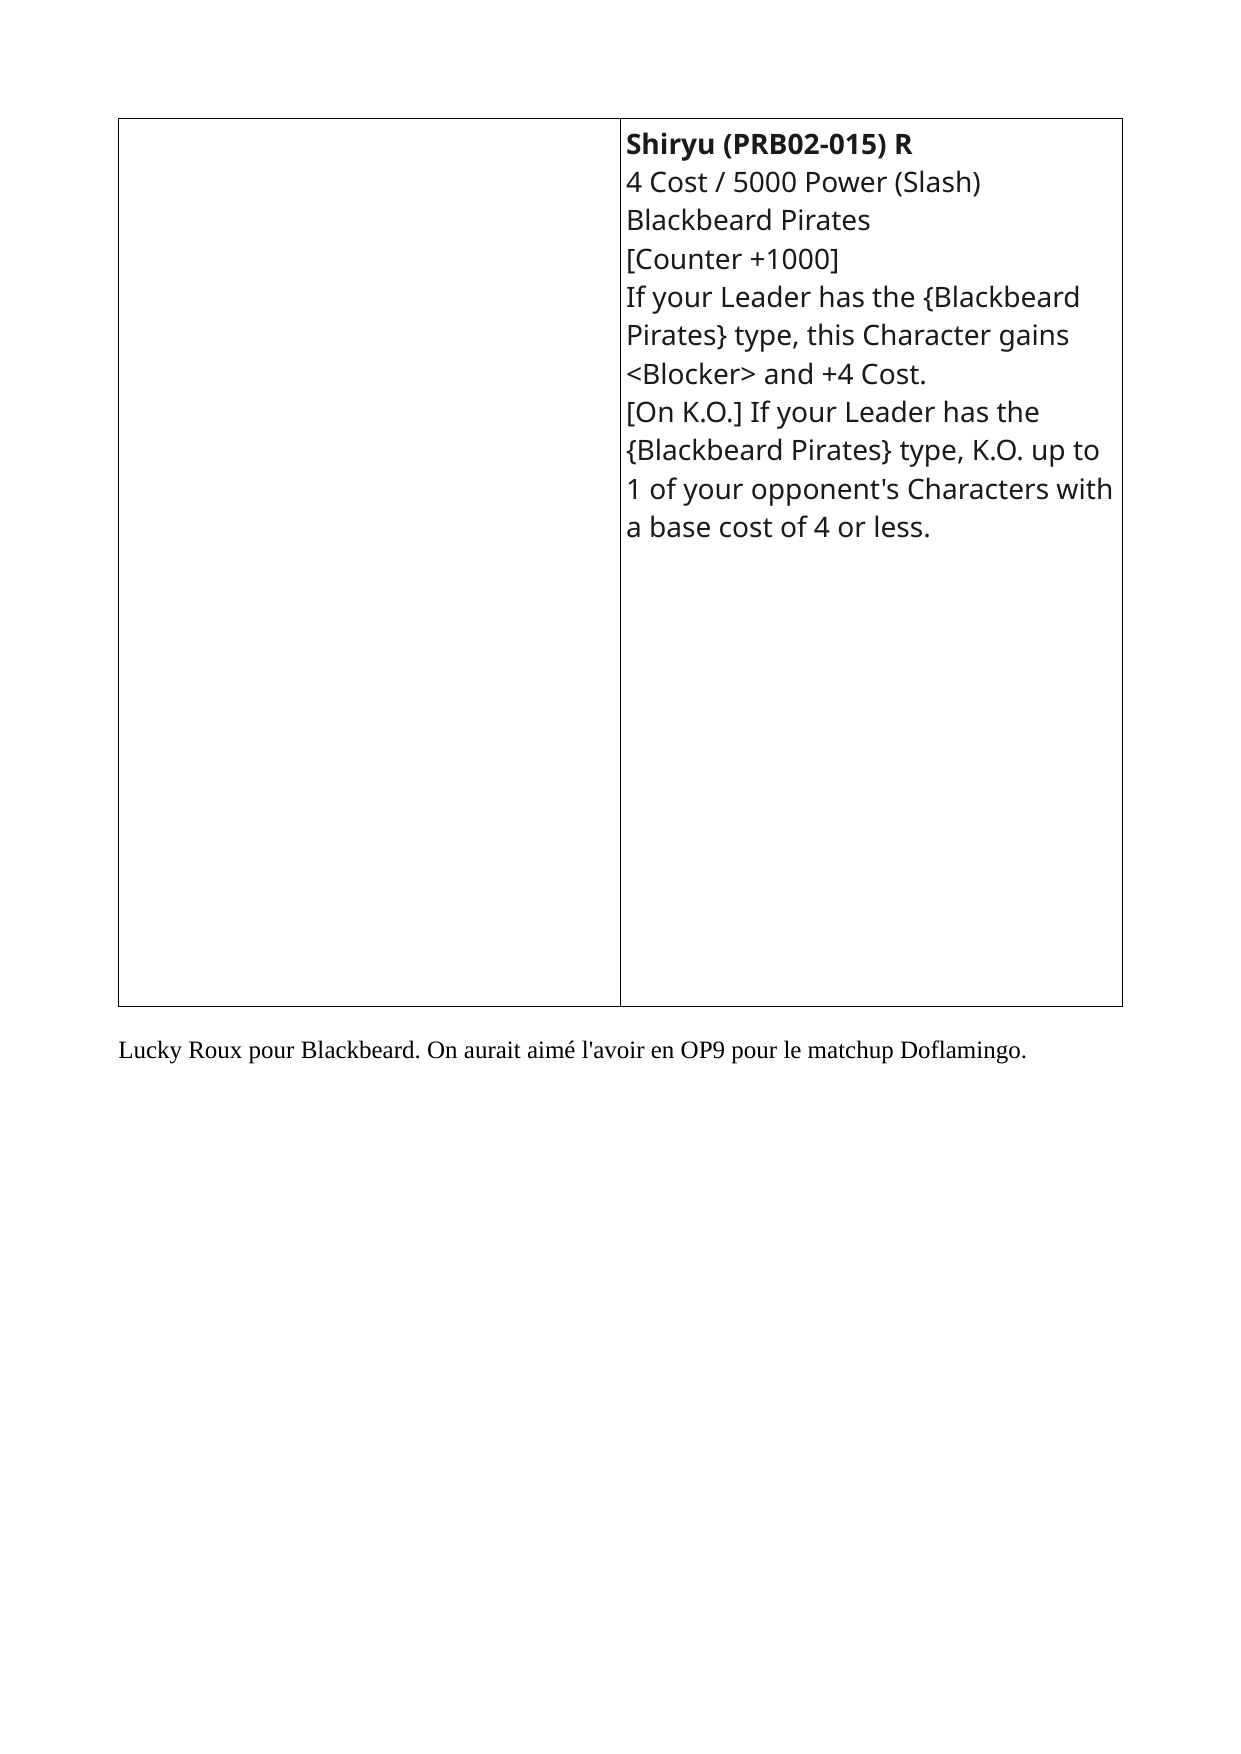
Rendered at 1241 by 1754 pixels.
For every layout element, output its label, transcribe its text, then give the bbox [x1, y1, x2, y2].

text Lucky Roux pour Blackbeard. On aurait aimé l'avoir en OP9 pour le matchup Doflamingo. [118, 1035, 1122, 1064]
table_header [119, 119, 620, 1006]
table_header Shiryu (PRB02-015) R 4 Cost / 5000 Power (Slash) Blackbeard Pirates [Counter +1000] If your Leader has the {Blackbeard Pirates} type, this Character gains <Blocker> and +4 Cost. [On K.O.] If your Leader has the {Blackbeard Pirates} type, K.O. up to 1 of your opponent's Characters with a base cost of 4 or less. [621, 119, 1122, 1006]
